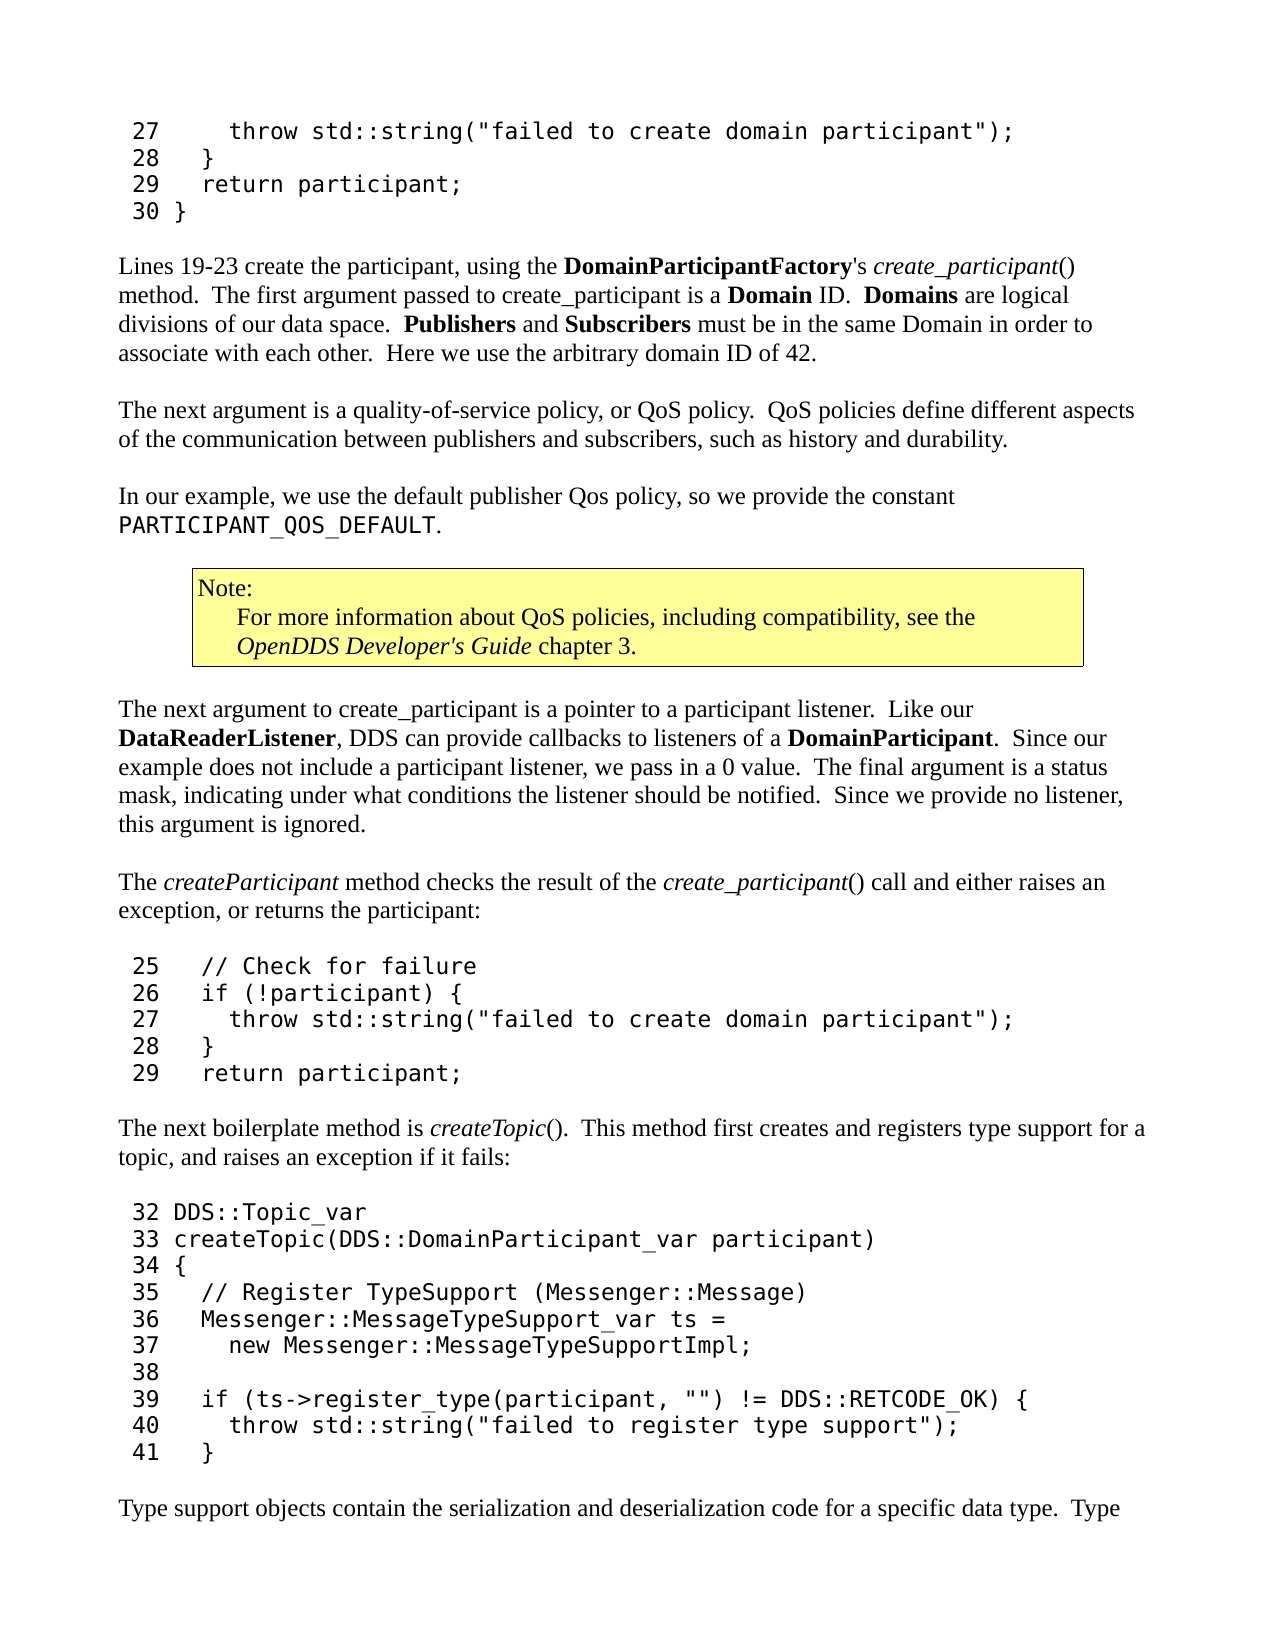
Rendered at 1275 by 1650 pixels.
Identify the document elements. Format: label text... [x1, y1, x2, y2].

table_header Note: For more information about QoS policies, including compatibility, see the OpenDDS Developer's Guide chapter 3. [193, 569, 1083, 666]
text 28 } [118, 1033, 1157, 1060]
text 33 createTopic(DDS::DomainParticipant_var participant) [118, 1226, 1157, 1253]
text 29 return participant; [118, 1060, 1157, 1086]
text 32 DDS::Topic_var [118, 1199, 1157, 1226]
text 36 Messenger::MessageTypeSupport_var ts = [118, 1306, 1157, 1333]
text Type support objects contain the serialization and deserialization code for a specific data type. Type [118, 1493, 1157, 1521]
text The next argument to create_participant is a pointer to a participant listener. Like our DataReaderListener, DDS can provide callbacks to listeners of a DomainParticipant. Since our example does not include a participant listener, we pass in a 0 value. The final argument is a status mask, indicating under what conditions the listener should be notified. Since we provide no listener, this argument is ignored. [118, 694, 1157, 838]
text The createParticipant method checks the result of the create_participant() call and either raises an exception, or returns the participant: [118, 867, 1157, 924]
text 35 // Register TypeSupport (Messenger::Message) [118, 1279, 1157, 1306]
text 29 return participant; [118, 171, 1157, 198]
text 34 { [118, 1253, 1157, 1279]
text 40 throw std::string("failed to register type support"); [118, 1413, 1157, 1439]
text 25 // Check for failure [118, 953, 1157, 980]
text Lines 19-23 create the participant, using the DomainParticipantFactory's create_participant() method. The first argument passed to create_participant is a Domain ID. Domains are logical divisions of our data space. Publishers and Subscribers must be in the same Domain in order to associate with each other. Here we use the arbitrary domain ID of 42. [118, 251, 1157, 366]
text 30 } [118, 198, 1157, 225]
text 39 if (ts->register_type(participant, "") != DDS::RETCODE_OK) { [118, 1386, 1157, 1413]
text 27 throw std::string("failed to create domain participant"); [118, 118, 1157, 145]
text 38 [118, 1359, 1157, 1386]
text The next boilerplate method is createTopic(). This method first creates and registers type support for a topic, and raises an exception if it fails: [118, 1113, 1157, 1171]
text 41 } [118, 1439, 1157, 1466]
text The next argument is a quality-of-service policy, or QoS policy. QoS policies define different aspects of the communication between publishers and subscribers, such as history and durability. [118, 395, 1157, 453]
text 26 if (!participant) { [118, 980, 1157, 1006]
text In our example, we use the default publisher Qos policy, so we provide the constant PARTICIPANT_QOS_DEFAULT. [118, 481, 1157, 539]
text 28 } [118, 145, 1157, 171]
text 27 throw std::string("failed to create domain participant"); [118, 1006, 1157, 1033]
text 37 new Messenger::MessageTypeSupportImpl; [118, 1333, 1157, 1359]
